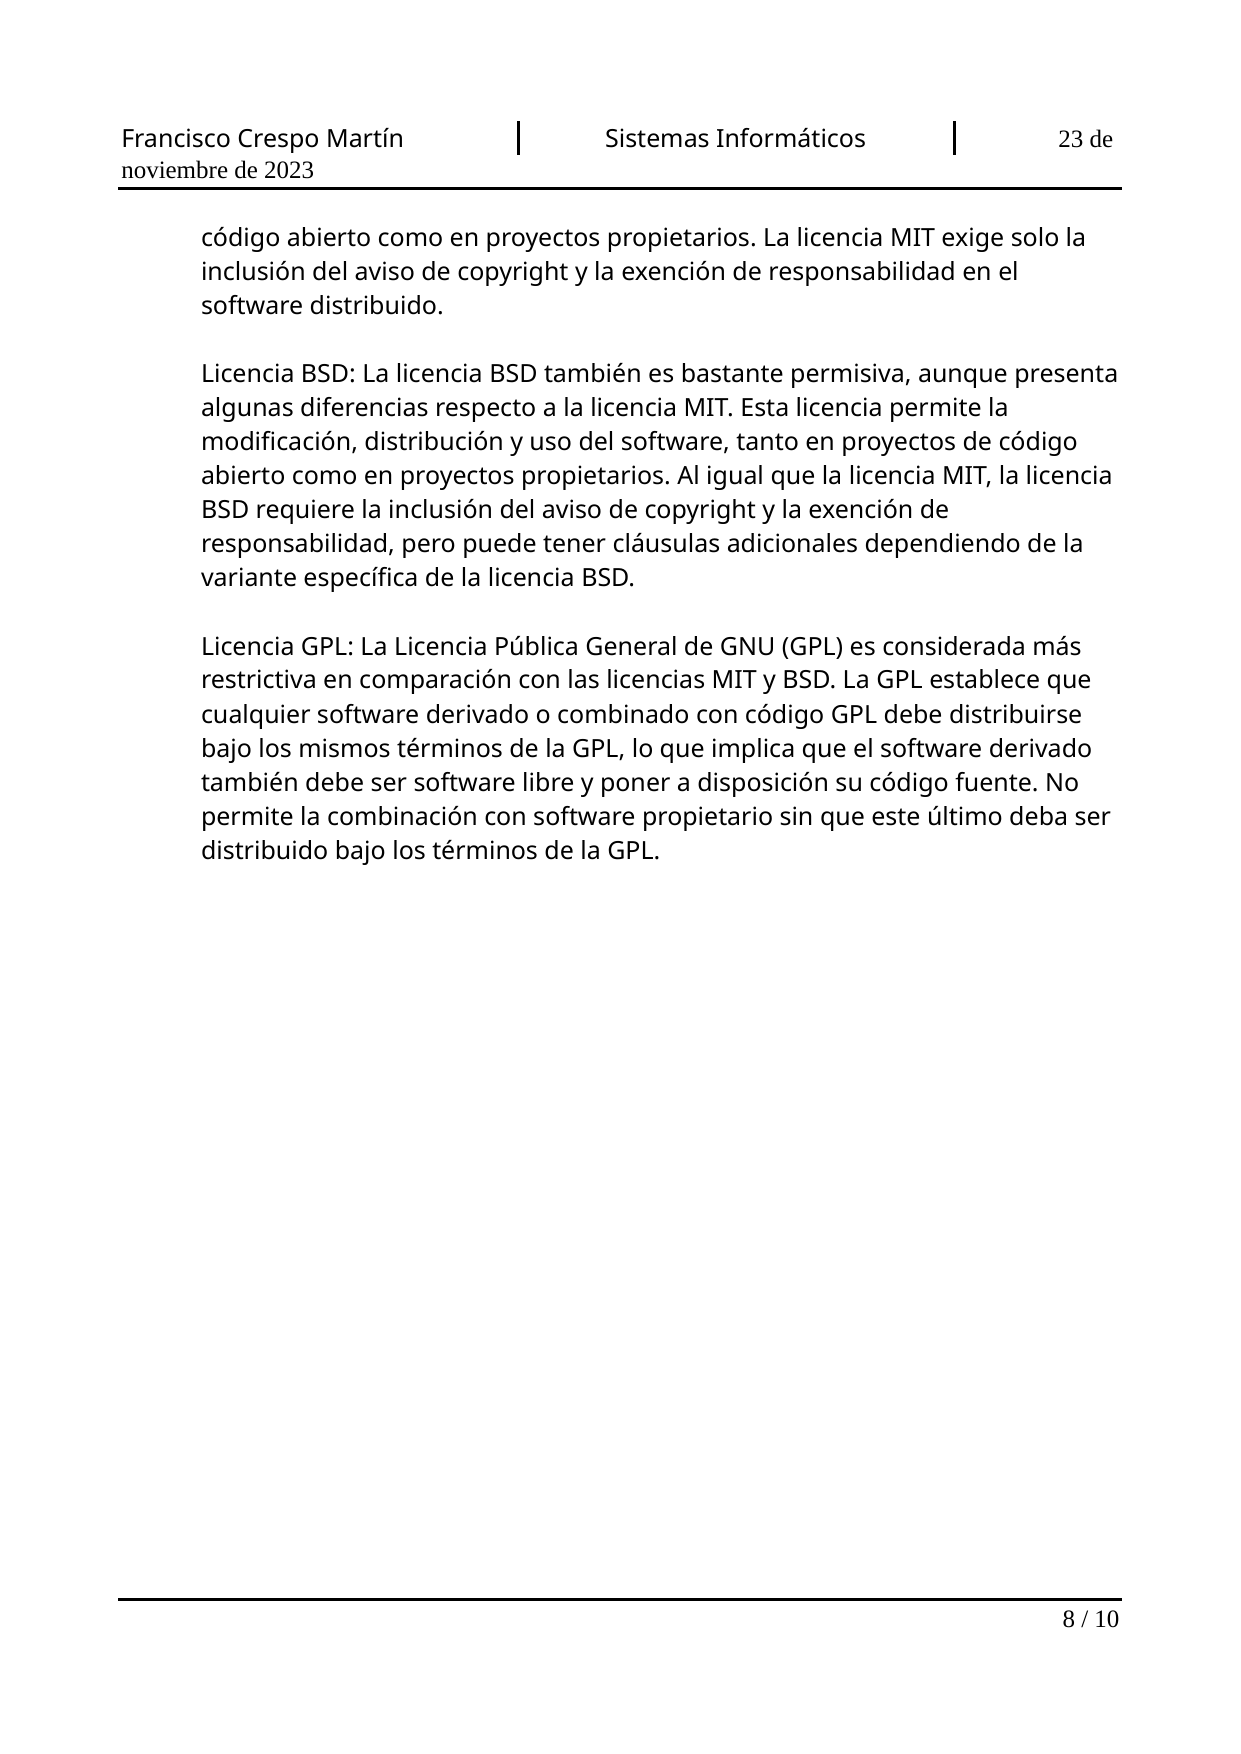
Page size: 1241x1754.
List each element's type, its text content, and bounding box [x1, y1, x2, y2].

subtitle Licencia GPL: La Licencia Pública General de GNU (GPL) es considerada más restrictiva en comparación con las licencias MIT y BSD. La GPL establece que cualquier software derivado o combinado con código GPL debe distribuirse bajo los mismos términos de la GPL, lo que implica que el software derivado también debe ser software libre y poner a disposición su código fuente. No permite la combinación con software propietario sin que este último deba ser distribuido bajo los términos de la GPL. [201, 628, 1122, 867]
subtitle código abierto como en proyectos propietarios. La licencia MIT exige solo la inclusión del aviso de copyright y la exención de responsabilidad en el software distribuido. [201, 219, 1122, 322]
subtitle Licencia BSD: La licencia BSD también es bastante permisiva, aunque presenta algunas diferencias respecto a la licencia MIT. Esta licencia permite la modificación, distribución y uso del software, tanto en proyectos de código abierto como en proyectos propietarios. Al igual que la licencia MIT, la licencia BSD requiere la inclusión del aviso de copyright y la exención de responsabilidad, pero puede tener cláusulas adicionales dependiendo de la variante específica de la licencia BSD. [201, 356, 1122, 594]
